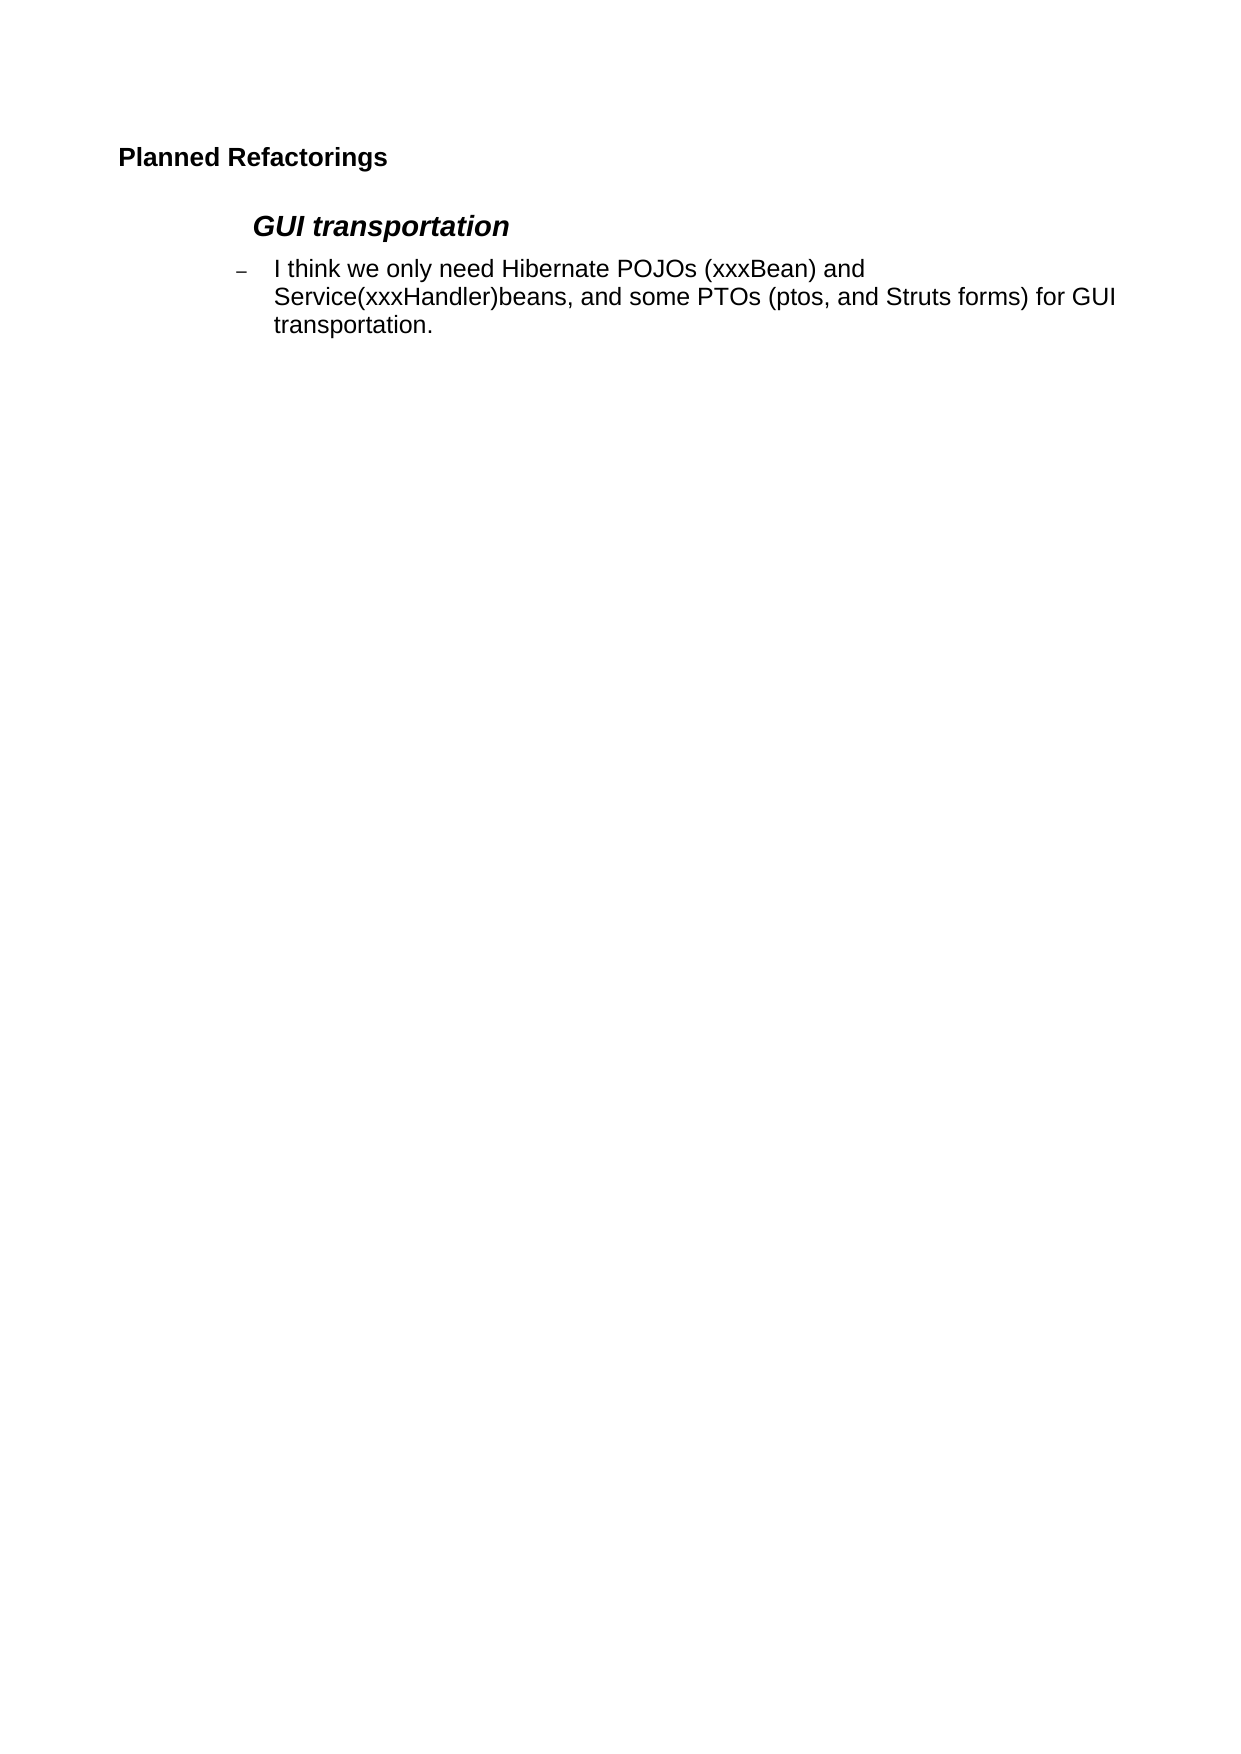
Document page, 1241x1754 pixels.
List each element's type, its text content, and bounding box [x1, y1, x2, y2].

subtitle GUI transportation [215, 210, 1122, 243]
list I think we only need Hibernate POJOs (xxxBean) and Service(xxxHandler)beans, and some PTOs (ptos, and Struts forms) for GUI transportation. [236, 255, 1122, 339]
subtitle Planned Refactorings [118, 143, 1122, 172]
